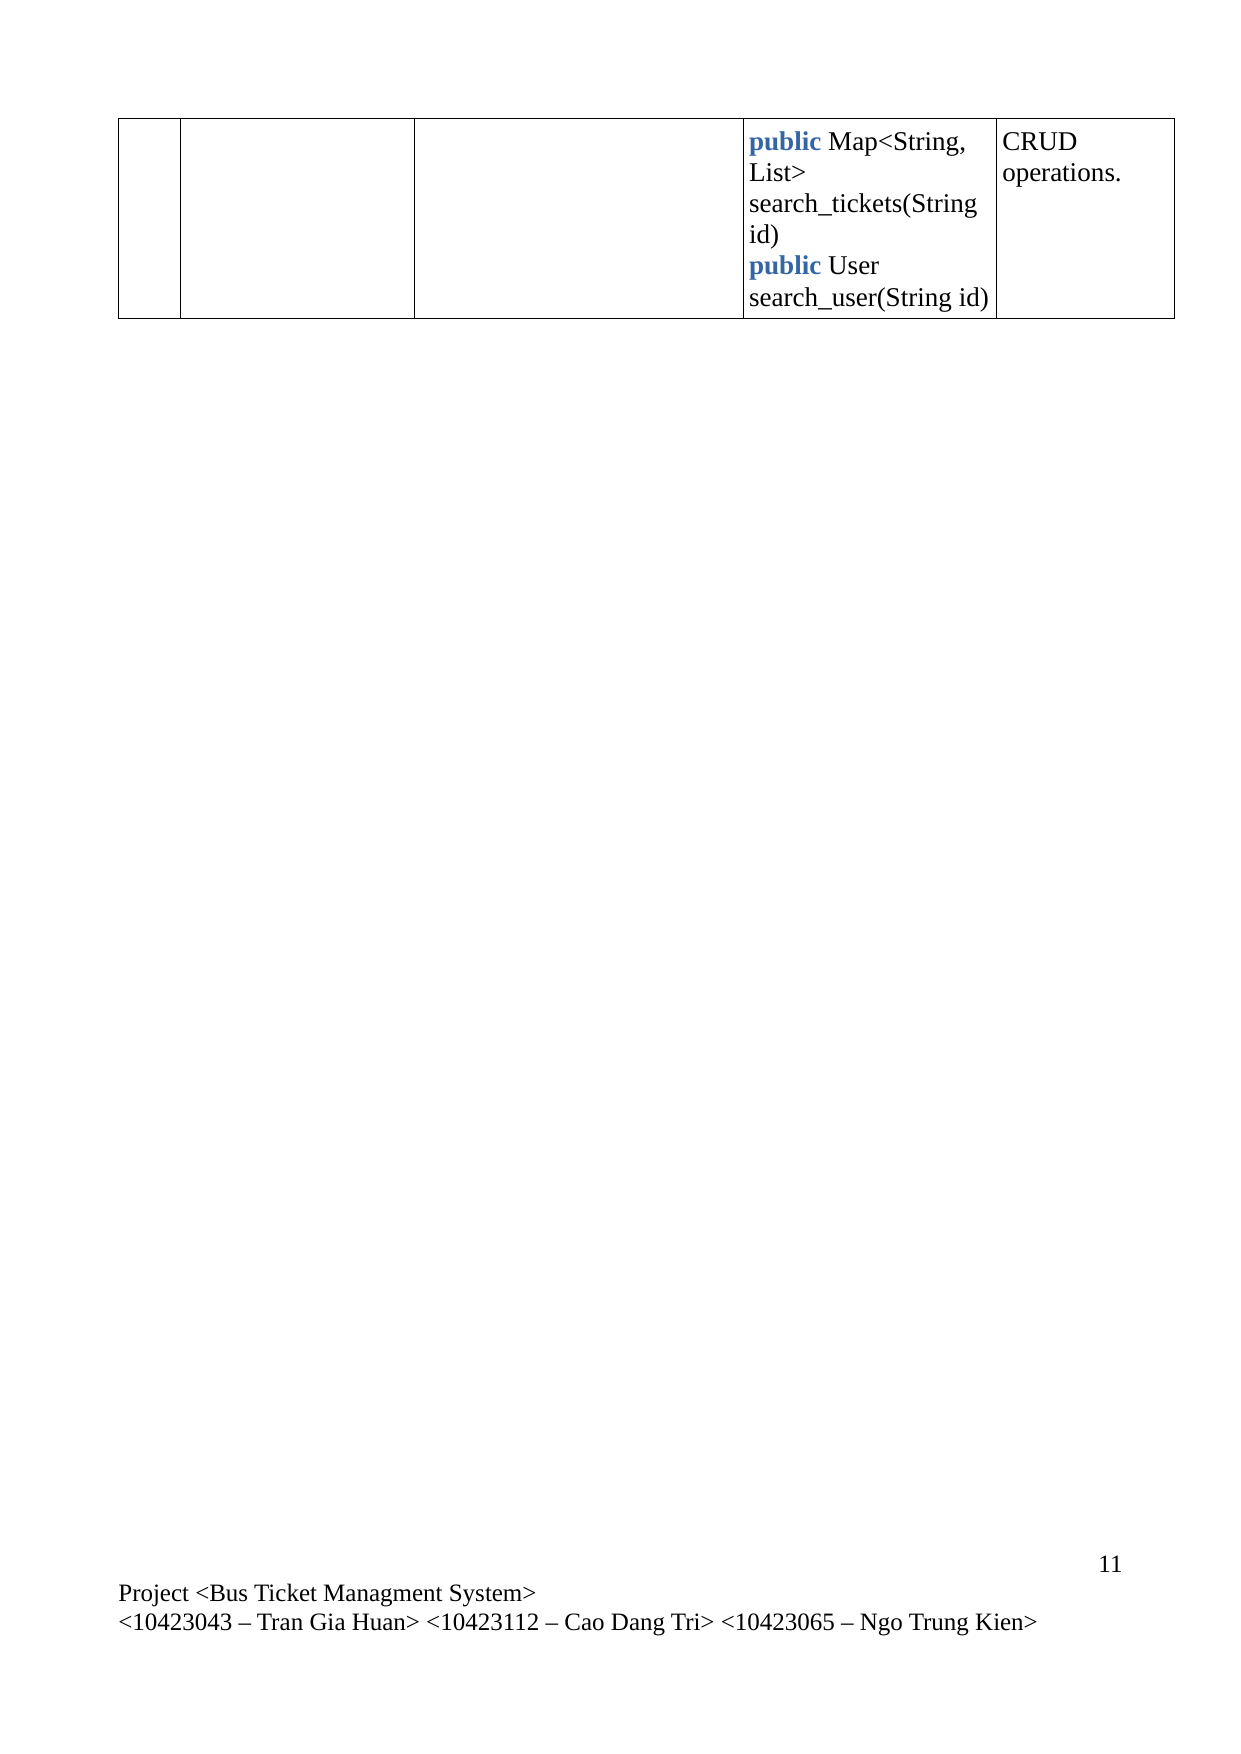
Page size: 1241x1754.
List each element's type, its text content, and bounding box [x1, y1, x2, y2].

table_cell public Map<String, List> search_tickets(String id) public User search_user(String id) [744, 119, 996, 317]
table_cell [415, 119, 743, 317]
table_cell CRUD operations. [997, 119, 1174, 317]
table_cell [119, 119, 180, 317]
table_cell [181, 119, 414, 317]
